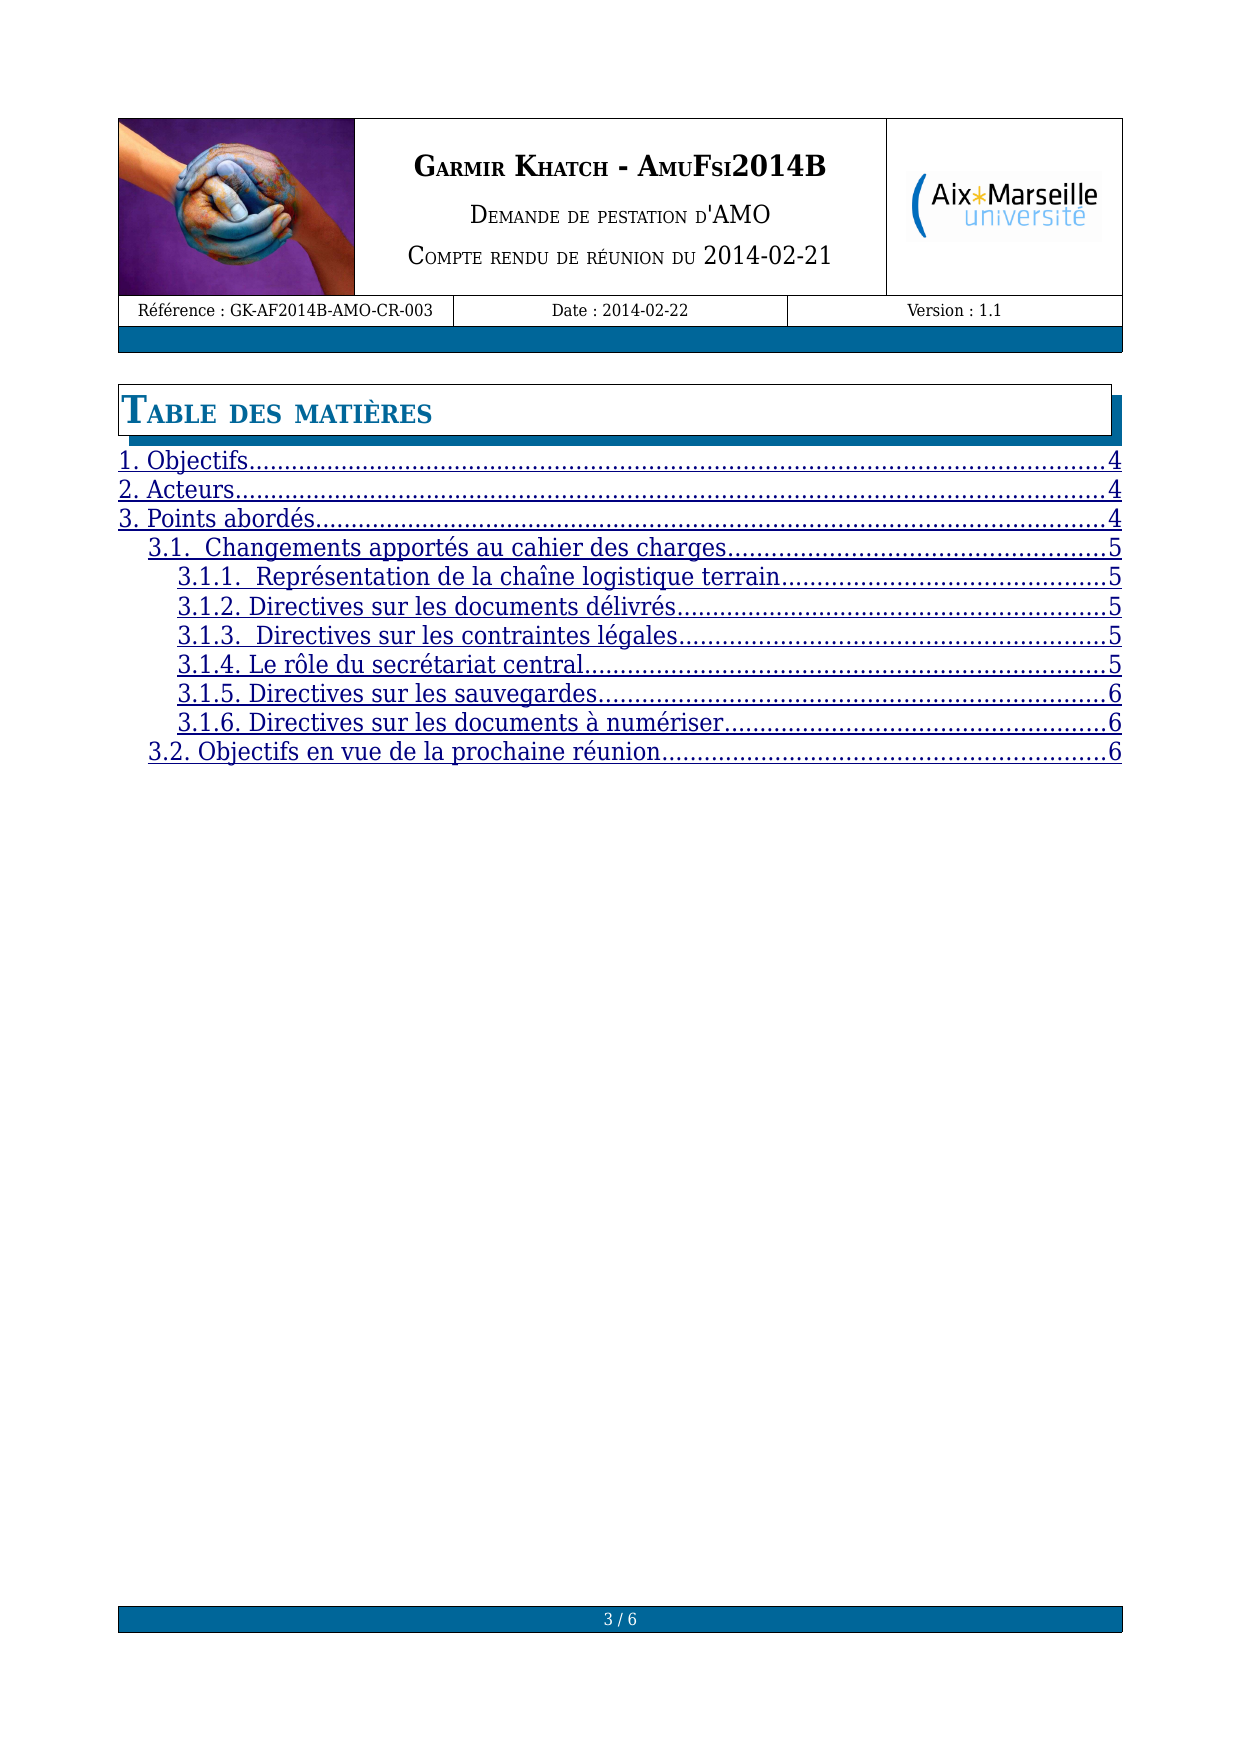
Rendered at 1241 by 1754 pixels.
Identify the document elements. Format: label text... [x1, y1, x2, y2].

text 3.1.1. Représentation de la chaîne logistique terrain 5 [177, 563, 1122, 588]
text 3.2. Objectifs en vue de la prochaine réunion 6 [148, 738, 1122, 763]
picture [887, 126, 1122, 288]
text 3.1.4. Le rôle du secrétariat central 5 [177, 650, 1122, 675]
text 2. Acteurs 4 [118, 475, 1122, 500]
text 3.1.2. Directives sur les documents délivrés 5 [177, 592, 1122, 617]
text 3. Points abordés 4 [118, 504, 1122, 529]
text 3.1.5. Directives sur les sauvegardes 6 [177, 679, 1122, 704]
text 3.1.3. Directives sur les contraintes légales 5 [177, 621, 1122, 646]
text 3.1.6. Directives sur les documents à numériser 6 [177, 708, 1122, 733]
text 1. Objectifs 4 [118, 446, 1122, 471]
subtitle Table des matières [119, 385, 1111, 435]
picture [119, 119, 354, 295]
text 3.1. Changements apportés au cahier des charges 5 [148, 533, 1122, 558]
